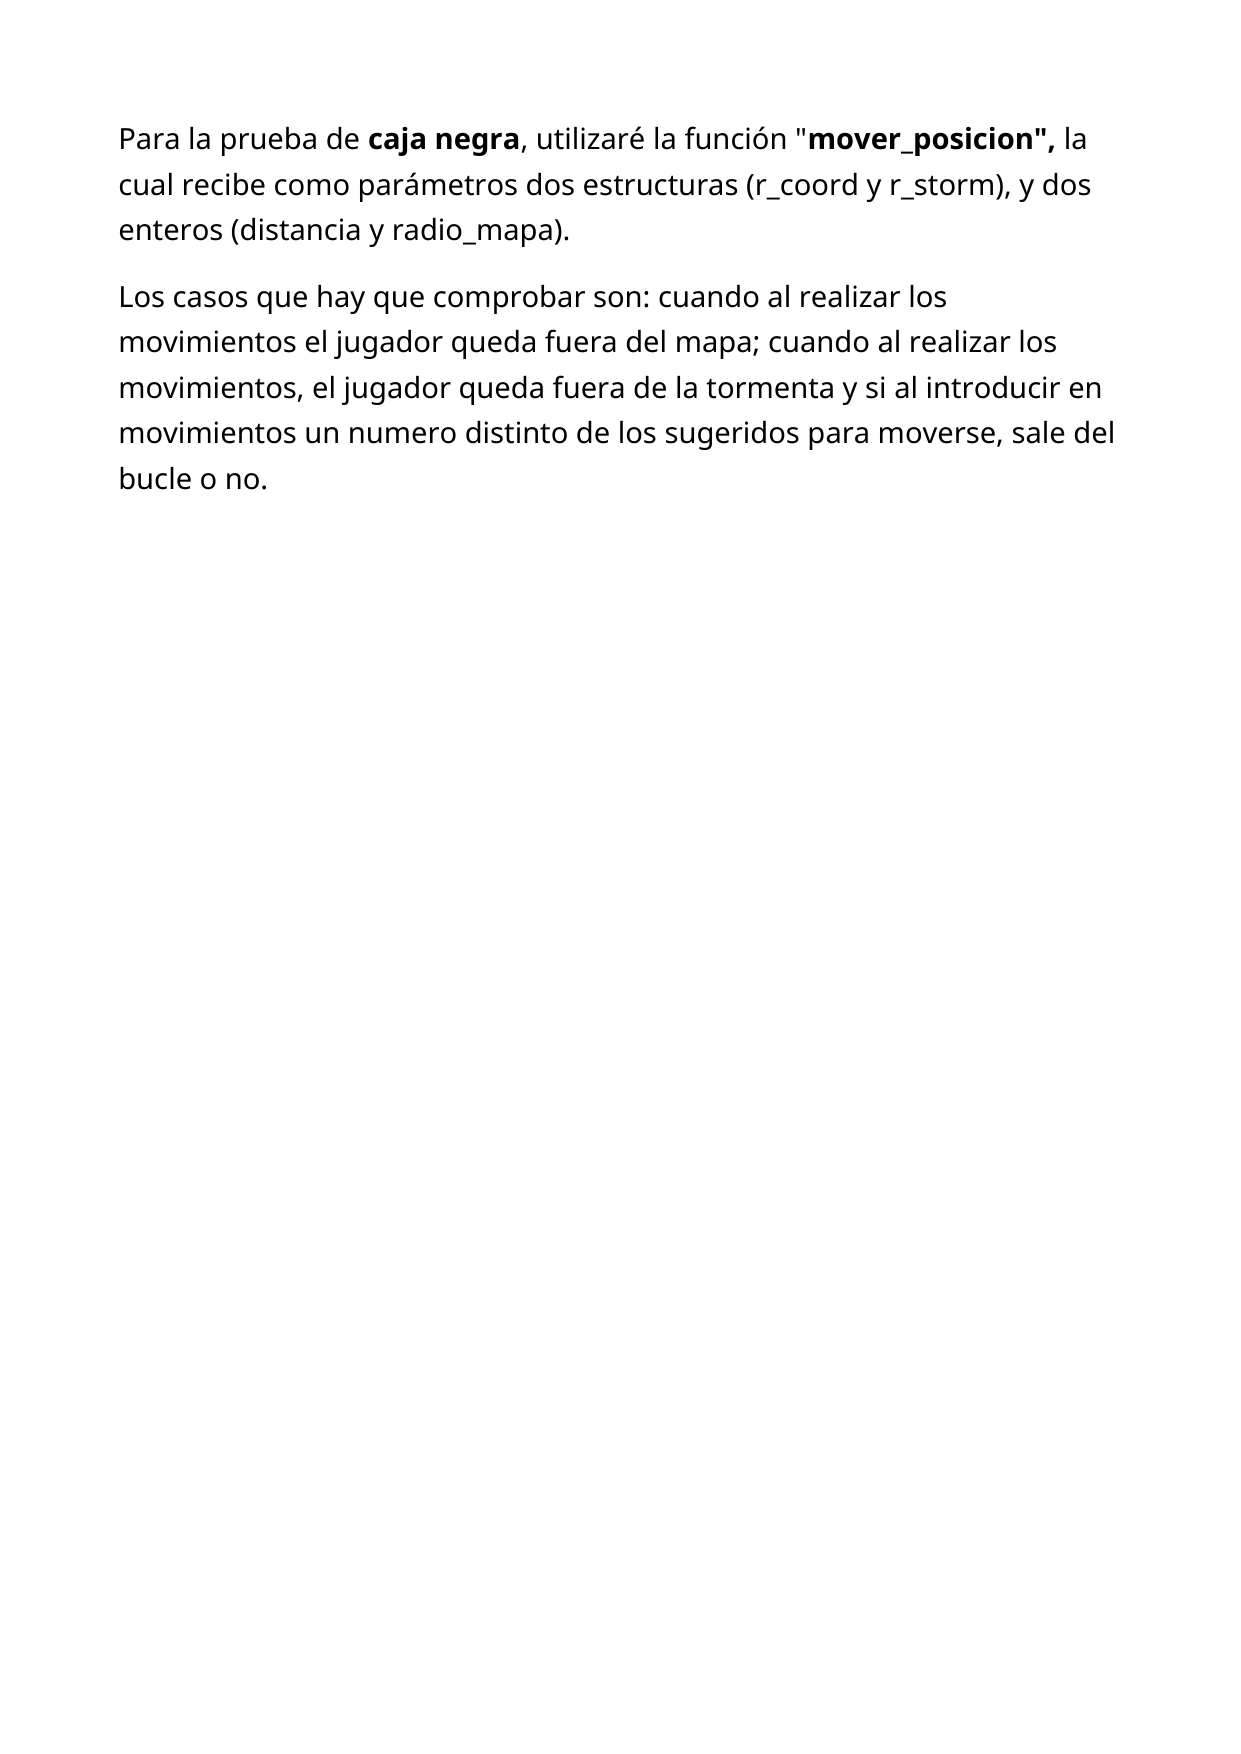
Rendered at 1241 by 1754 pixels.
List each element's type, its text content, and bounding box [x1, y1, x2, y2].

text Los casos que hay que comprobar son: cuando al realizar los movimientos el jugador queda fuera del mapa; cuando al realizar los movimientos, el jugador queda fuera de la tormenta y si al introducir en movimientos un numero distinto de los sugeridos para moverse, sale del bucle o no. [118, 276, 1122, 498]
text Para la prueba de caja negra, utilizaré la función "mover_posicion", la cual recibe como parámetros dos estructuras (r_coord y r_storm), y dos enteros (distancia y radio_mapa). [118, 118, 1122, 249]
